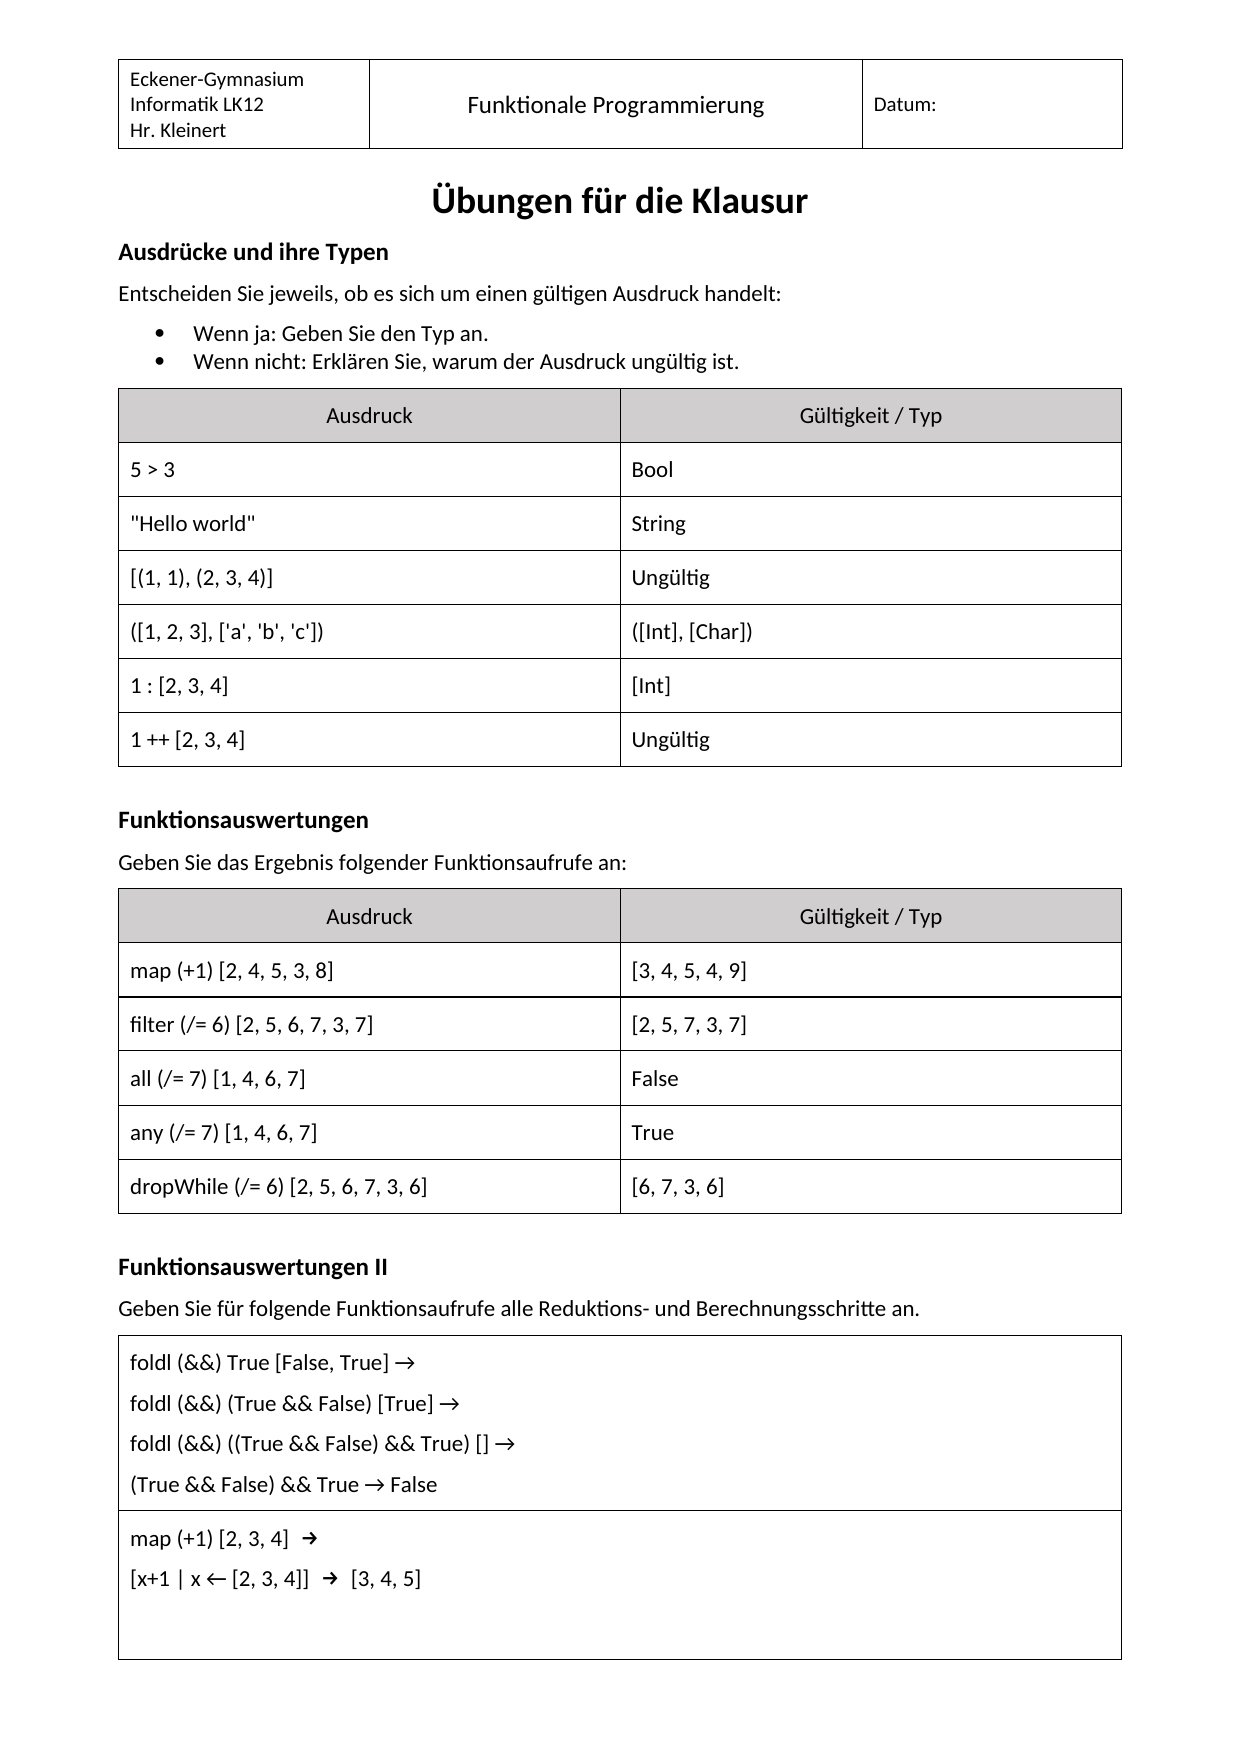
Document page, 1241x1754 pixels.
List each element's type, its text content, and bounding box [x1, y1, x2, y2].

table_header Ausdruck [119, 889, 620, 942]
table_cell [2, 5, 7, 3, 7] [621, 998, 1121, 1050]
table_cell filter (/= 6) [2, 5, 6, 7, 3, 7] [119, 998, 620, 1050]
table_cell dropWhile (/= 6) [2, 5, 6, 7, 3, 6] [119, 1160, 620, 1213]
text Übungen für die Klausur [118, 177, 1122, 223]
text Entscheiden Sie jeweils, ob es sich um einen gültigen Ausdruck handelt: [118, 279, 1122, 307]
table_cell map (+1) [2, 3, 4] → [x+1 | x ← [2, 3, 4]] → [3, 4, 5] [119, 1511, 1121, 1658]
table_header Ausdruck [119, 389, 620, 442]
table_cell [6, 7, 3, 6] [621, 1160, 1121, 1213]
text Funktionsauswertungen II [118, 1251, 1122, 1282]
table_header Gültigkeit / Typ [621, 889, 1121, 942]
table_header Gültigkeit / Typ [621, 389, 1121, 442]
text Ausdrücke und ihre Typen [118, 236, 1122, 266]
table_cell 1 ++ [2, 3, 4] [119, 713, 620, 766]
table_header foldl (&&) True [False, True] → foldl (&&) (True && False) [True] → foldl (&&) ((True && False) && True) [] → (True && False) && True → False [119, 1336, 1121, 1510]
text Geben Sie das Ergebnis folgender Funktionsaufrufe an: [118, 848, 1122, 876]
list Wenn ja: Geben Sie den Typ an. [156, 319, 1122, 347]
table_cell Ungültig [621, 551, 1121, 604]
table_cell 5 > 3 [119, 443, 620, 496]
table_cell [(1, 1), (2, 3, 4)] [119, 551, 620, 604]
table_cell Ungültig [621, 713, 1121, 766]
table_cell "Hello world" [119, 497, 620, 550]
table_cell String [621, 497, 1121, 550]
table_cell Bool [621, 443, 1121, 496]
list Wenn nicht: Erklären Sie, warum der Ausdruck ungültig ist. [156, 347, 1122, 375]
table_cell [Int] [621, 659, 1121, 712]
table_cell [3, 4, 5, 4, 9] [621, 943, 1121, 996]
table_cell all (/= 7) [1, 4, 6, 7] [119, 1051, 620, 1104]
table_cell True [621, 1106, 1121, 1158]
text Geben Sie für folgende Funktionsaufrufe alle Reduktions- und Berechnungsschritte an. [118, 1294, 1122, 1322]
table_cell ([Int], [Char]) [621, 605, 1121, 658]
text Funktionsauswertungen [118, 805, 1122, 835]
table_cell 1 : [2, 3, 4] [119, 659, 620, 712]
table_cell any (/= 7) [1, 4, 6, 7] [119, 1106, 620, 1158]
table_cell ([1, 2, 3], ['a', 'b', 'c']) [119, 605, 620, 658]
table_cell False [621, 1051, 1121, 1104]
table_cell map (+1) [2, 4, 5, 3, 8] [119, 943, 620, 996]
